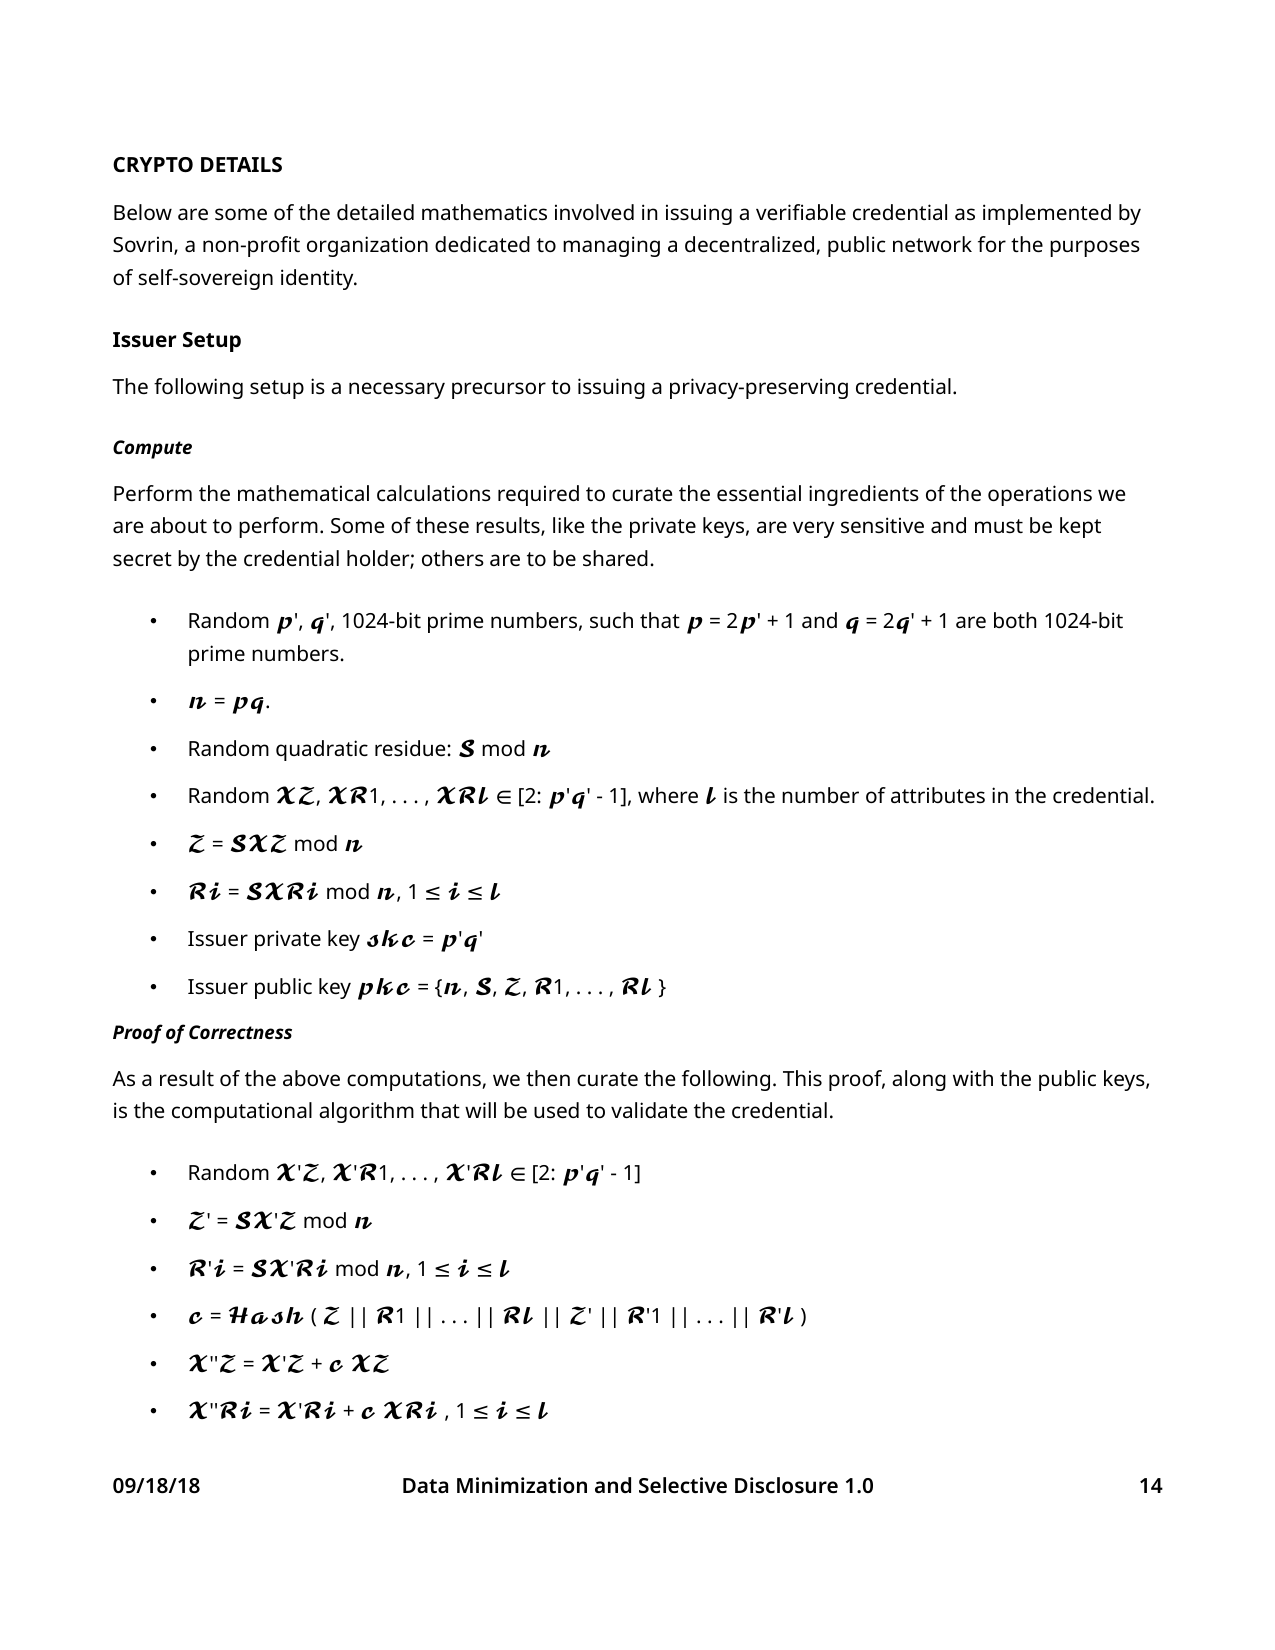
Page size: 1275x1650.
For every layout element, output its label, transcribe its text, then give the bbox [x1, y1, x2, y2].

text The following setup is a necessary precursor to issuing a privacy-preserving credential. [112, 372, 1162, 401]
subtitle Issuer Setup [112, 325, 1162, 353]
list Issuer public key 𝓹𝓴𝓬 = {𝓷, 𝓢, 𝓩, 𝓡1, . . . , 𝓡𝓵 } [150, 972, 1162, 1000]
text As a result of the above computations, we then curate the following. This proof, along with the public keys, is the computational algorithm that will be used to validate the credential. [112, 1064, 1162, 1125]
subtitle Proof of Correctness [112, 1019, 1162, 1045]
text Perform the mathematical calculations required to curate the essential ingredients of the operations we are about to perform. Some of these results, like the private keys, are very sensitive and must be kept secret by the credential holder; others are to be shared. [112, 479, 1162, 572]
list Random 𝓹', 𝓺', 1024-bit prime numbers, such that 𝓹 = 2𝓹' + 1 and 𝓺 = 2𝓺' + 1 are both 1024-bit prime numbers. [150, 606, 1162, 667]
list 𝓩 = 𝓢𝓧𝓩 mod 𝓷 [150, 829, 1162, 858]
subtitle Crypto Details [112, 150, 1162, 178]
list 𝓧''𝓡𝓲 = 𝓧'𝓡𝓲 + 𝓬 𝓧𝓡𝓲 , 1 ≤ 𝓲 ≤ 𝓵 [150, 1397, 1162, 1425]
list 𝓧''𝓩 = 𝓧'𝓩 + 𝓬 𝓧𝓩 [150, 1349, 1162, 1377]
list Random quadratic residue: 𝓢 mod 𝓷 [150, 734, 1162, 762]
list 𝓡'𝓲 = 𝓢𝓧'𝓡𝓲 mod 𝓷, 1 ≤ 𝓲 ≤ 𝓵 [150, 1254, 1162, 1282]
text Below are some of the detailed mathematics involved in issuing a verifiable credential as implemented by Sovrin, a non-profit organization dedicated to managing a decentralized, public network for the purposes of self-sovereign identity. [112, 198, 1162, 291]
list 𝓡𝓲 = 𝓢𝓧𝓡𝓲 mod 𝓷, 1 ≤ 𝓲 ≤ 𝓵 [150, 877, 1162, 905]
subtitle Compute [112, 434, 1162, 460]
list 𝓷 = 𝓹𝓺. [150, 686, 1162, 715]
list Random 𝓧'𝓩, 𝓧'𝓡1, . . . , 𝓧'𝓡𝓵 ∈ [2: 𝓹'𝓺' - 1] [150, 1158, 1162, 1187]
list 𝓩' = 𝓢𝓧'𝓩 mod 𝓷 [150, 1206, 1162, 1234]
list Random 𝓧𝓩, 𝓧𝓡1, . . . , 𝓧𝓡𝓵 ∈ [2: 𝓹'𝓺' - 1], where 𝓵 is the number of attributes in the credential. [150, 782, 1162, 810]
list 𝓬 = 𝓗𝓪𝓼𝓱 ( 𝓩 || 𝓡1 || . . . || 𝓡𝓵 || 𝓩' || 𝓡'1 || . . . || 𝓡'𝓵 ) [150, 1301, 1162, 1330]
list Issuer private key 𝓼𝓴𝓬 = 𝓹'𝓺' [150, 924, 1162, 953]
